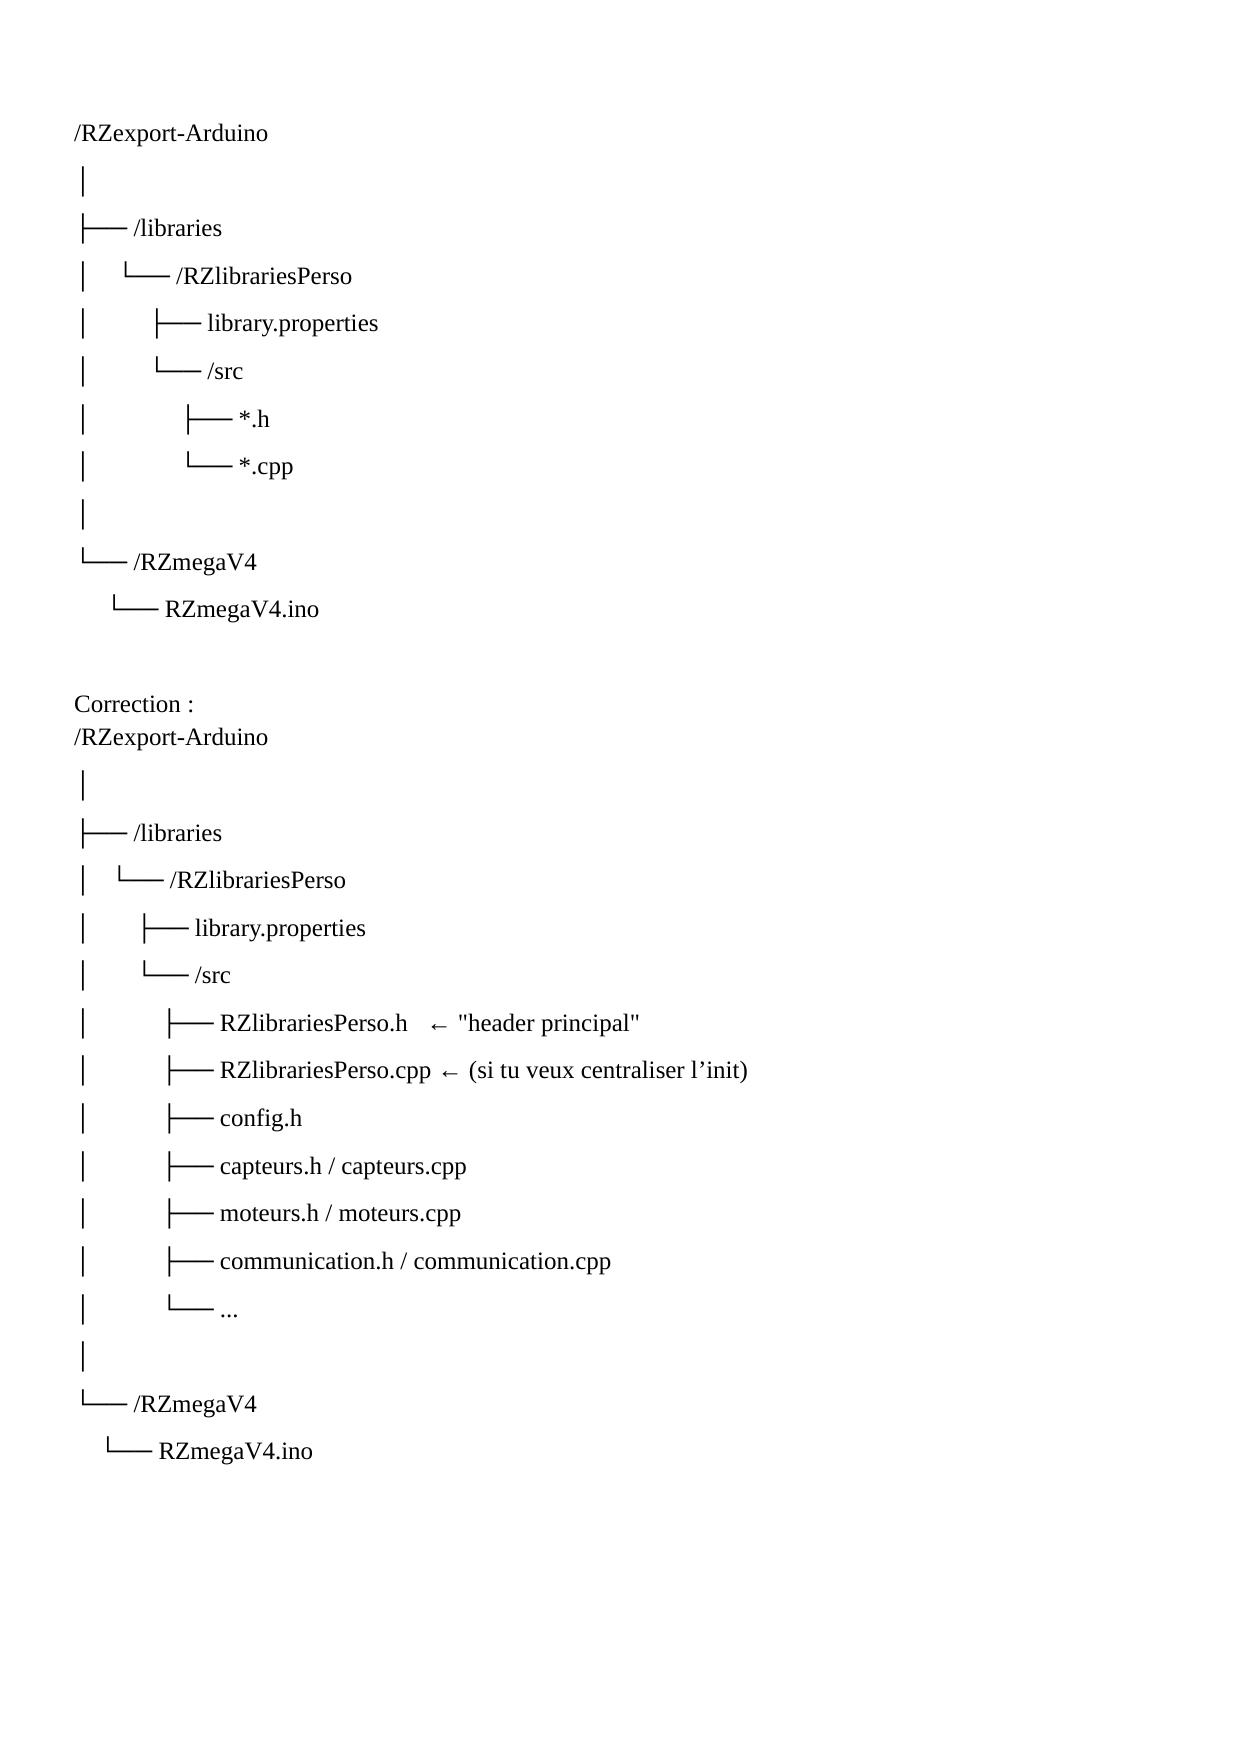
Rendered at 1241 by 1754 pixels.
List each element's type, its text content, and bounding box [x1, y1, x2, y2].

text │ └── /src [74, 960, 82, 989]
text │ ├── RZlibrariesPerso.cpp ← (si tu veux centraliser l’init) [84, 1056, 168, 1084]
text │ └── /src [84, 960, 1196, 989]
text │ ├── moteurs.h / moteurs.cpp [170, 1198, 1196, 1227]
text │ └── /RZlibrariesPerso [84, 865, 1196, 894]
text │ [74, 499, 82, 528]
text │ ├── RZlibrariesPerso.h ← "header principal" [170, 1008, 1196, 1037]
text │ └── ... [74, 1294, 82, 1322]
text │ └── *.cpp [84, 451, 1196, 480]
text │ ├── capteurs.h / capteurs.cpp [84, 1151, 168, 1179]
text │ [84, 166, 1196, 194]
text │ ├── RZlibrariesPerso.h ← "header principal" [84, 1008, 168, 1037]
text │ ├── moteurs.h / moteurs.cpp [84, 1198, 168, 1227]
text │ ├── capteurs.h / capteurs.cpp [170, 1151, 1196, 1179]
text │ ├── communication.h / communication.cpp [84, 1246, 168, 1275]
text │ └── /src [84, 356, 1196, 385]
text │ [74, 166, 82, 194]
text │ └── /src [74, 356, 82, 385]
text │ ├── config.h [170, 1103, 1196, 1132]
text │ ├── library.properties [84, 913, 143, 942]
text │ ├── *.h [74, 404, 82, 432]
text ├── /libraries [84, 818, 1196, 846]
text ├── /libraries [84, 213, 1196, 242]
text │ ├── communication.h / communication.cpp [170, 1246, 1196, 1275]
text │ ├── library.properties [84, 308, 156, 337]
text │ [74, 1341, 82, 1370]
text /RZexport-Arduino [74, 118, 1196, 147]
text │ ├── RZlibrariesPerso.cpp ← (si tu veux centraliser l’init) [170, 1056, 1196, 1084]
text │ └── /RZlibrariesPerso [84, 261, 1196, 290]
text │ ├── config.h [84, 1103, 168, 1132]
text │ ├── library.properties [158, 308, 1196, 337]
text └── /RZmegaV4 [74, 547, 1196, 575]
text │ ├── *.h [84, 404, 187, 432]
text │ [74, 770, 82, 799]
text Correction : /RZexport-Arduino [74, 689, 1196, 751]
text │ [84, 499, 1196, 528]
text └── RZmegaV4.ino [74, 1436, 1196, 1465]
text │ [84, 1341, 1196, 1370]
text │ └── *.cpp [74, 451, 82, 480]
text └── RZmegaV4.ino [74, 594, 1196, 623]
text │ [84, 770, 1196, 799]
text │ ├── *.h [189, 404, 1196, 432]
text │ ├── library.properties [145, 913, 1196, 942]
text │ └── ... [84, 1294, 1196, 1322]
text └── /RZmegaV4 [74, 1389, 1196, 1418]
